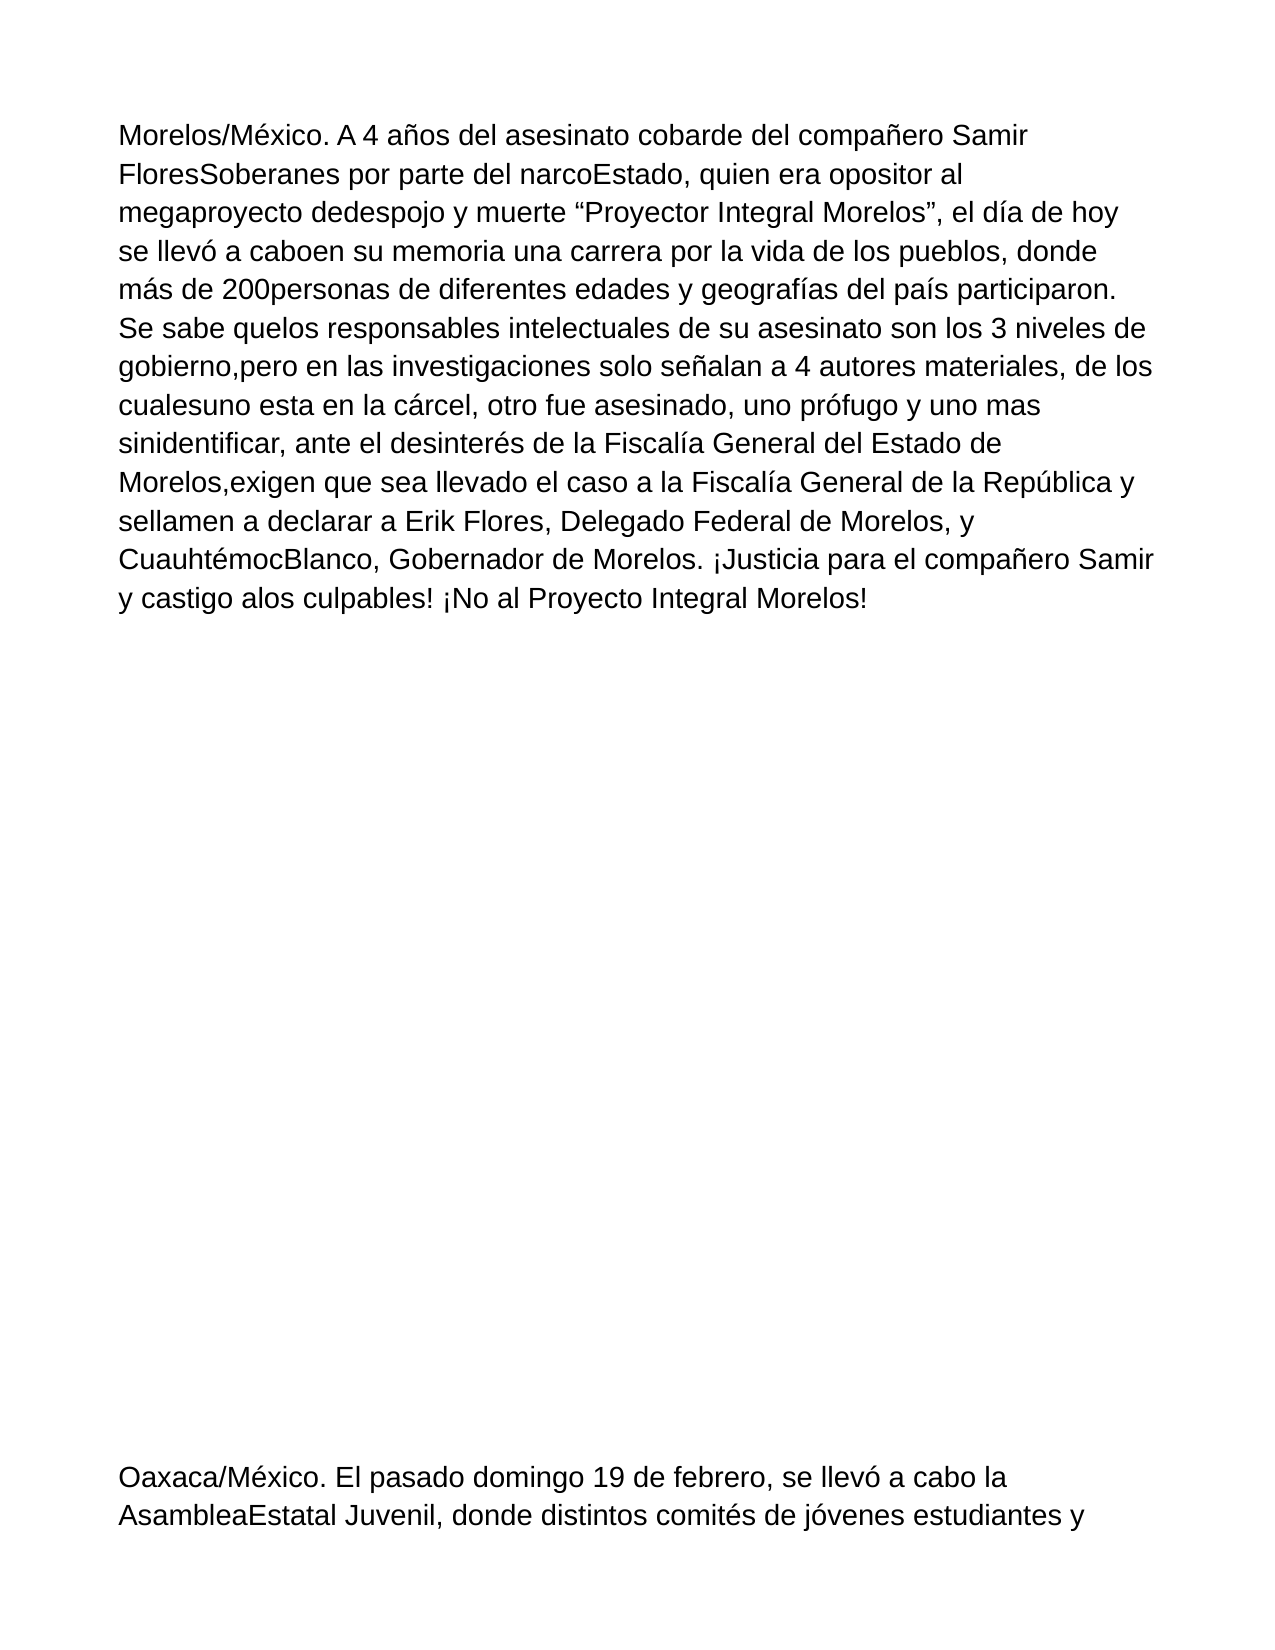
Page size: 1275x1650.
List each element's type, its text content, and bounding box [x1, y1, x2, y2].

text Oaxaca/México. El pasado domingo 19 de febrero, se llevó a cabo la AsambleaEstatal Juvenil, donde distintos comités de jóvenes estudiantes y [118, 1459, 1157, 1532]
text Morelos/México. A 4 años del asesinato cobarde del compañero Samir FloresSoberanes por parte del narcoEstado, quien era opositor al megaproyecto dedespojo y muerte “Proyector Integral Morelos”, el día de hoy se llevó a caboen su memoria una carrera por la vida de los pueblos, donde más de 200personas de diferentes edades y geografías del país participaron. Se sabe quelos responsables intelectuales de su asesinato son los 3 niveles de gobierno,pero en las investigaciones solo señalan a 4 autores materiales, de los cualesuno esta en la cárcel, otro fue asesinado, uno prófugo y uno mas sinidentificar, ante el desinterés de la Fiscalía General del Estado de Morelos,exigen que sea llevado el caso a la Fiscalía General de la República y sellamen a declarar a Erik Flores, Delegado Federal de Morelos, y CuauhtémocBlanco, Gobernador de Morelos. ¡Justicia para el compañero Samir y castigo alos culpables! ¡No al Proyecto Integral Morelos! [118, 118, 1157, 614]
